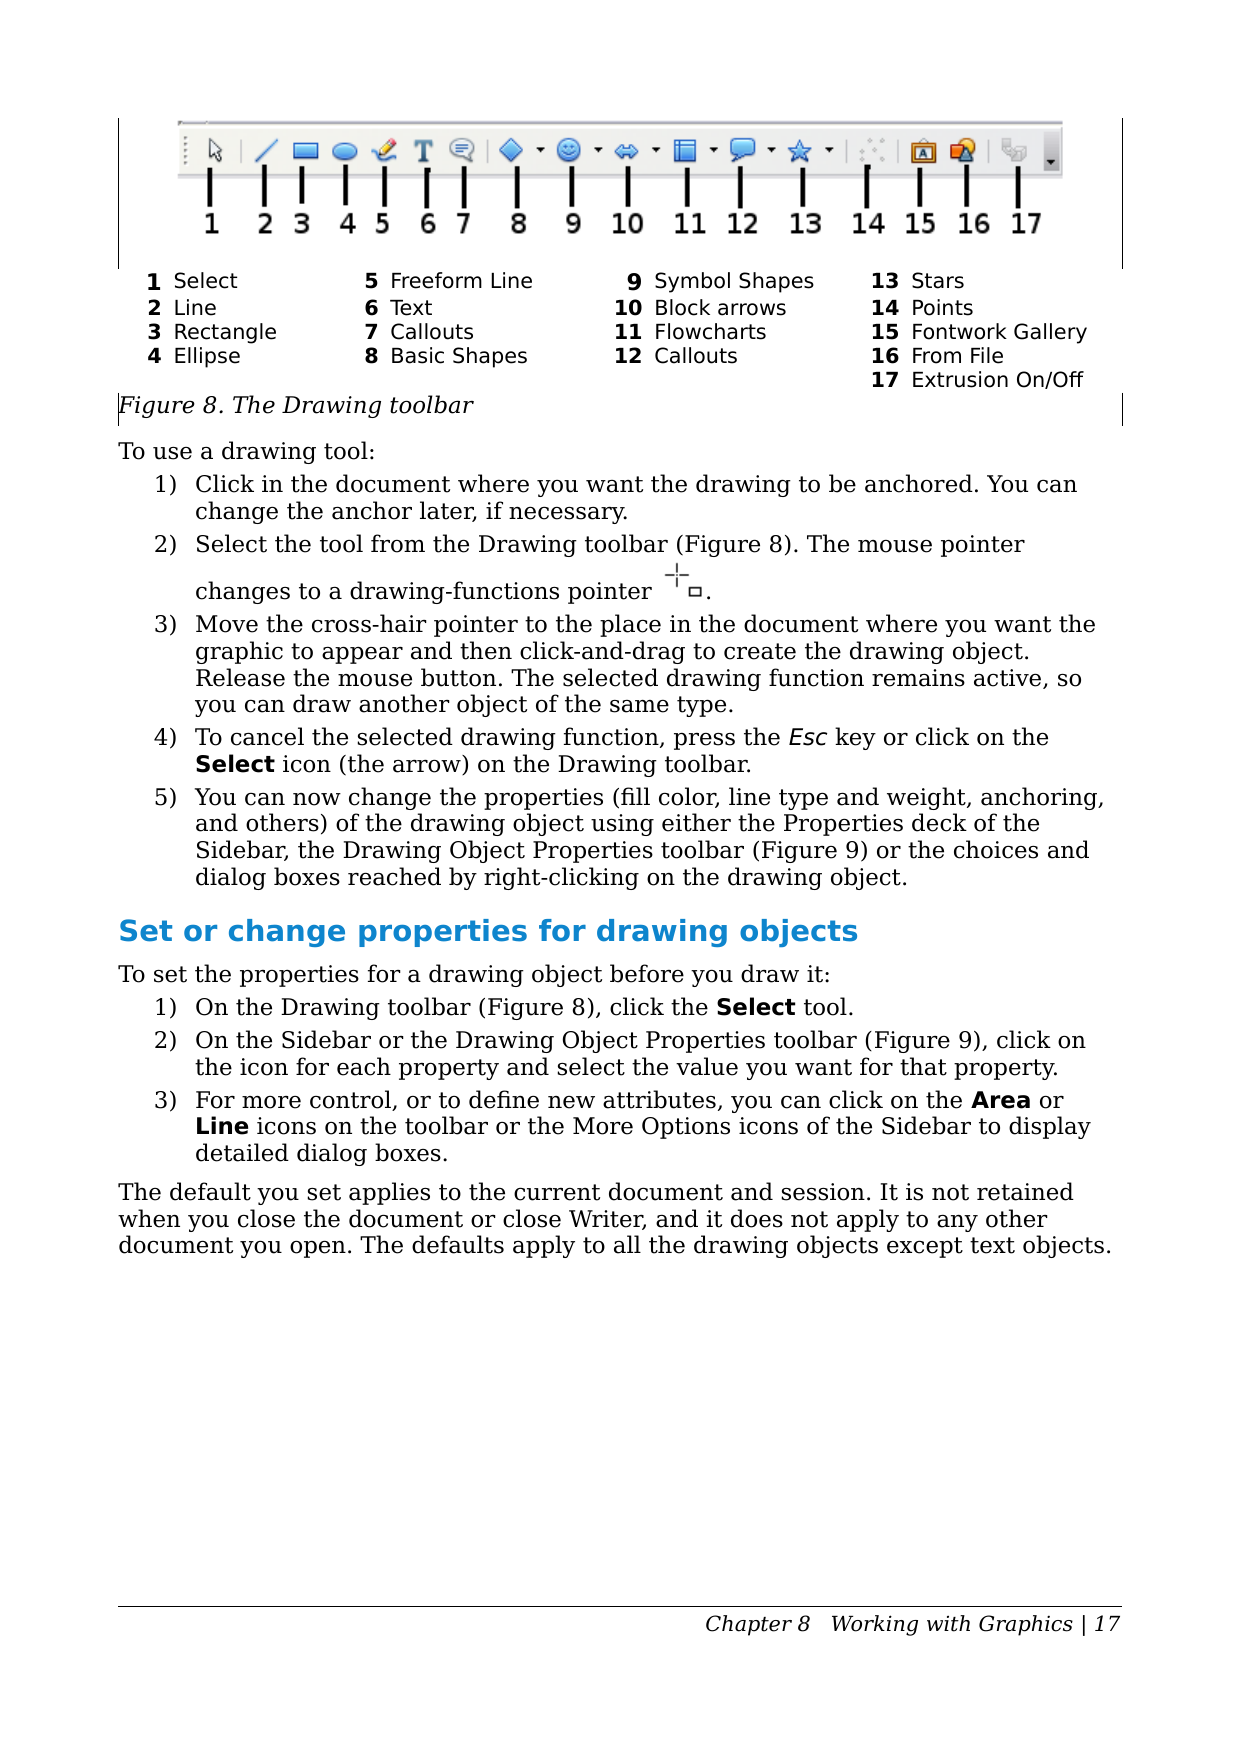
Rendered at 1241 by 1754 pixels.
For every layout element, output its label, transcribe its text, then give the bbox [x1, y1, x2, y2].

list Click in the document where you want the drawing to be anchored. You can change the anchor later, if necessary. [177, 471, 1122, 524]
list To use a drawing tool: [118, 438, 1122, 465]
table_header [119, 118, 1122, 269]
table_cell Stars [899, 269, 1122, 296]
table_cell 9 [585, 269, 642, 296]
list Select the tool from the Drawing toolbar (Figure 8). The mouse pointer changes to a drawing-functions pointer . [177, 531, 1122, 605]
table_cell [161, 368, 332, 393]
table_cell Points [899, 296, 1122, 320]
table_cell [642, 368, 849, 393]
table_cell 15 [849, 320, 899, 344]
table_cell 2 [118, 296, 161, 320]
table_cell From File [899, 344, 1122, 368]
table_cell 1 [118, 269, 161, 296]
table_cell Flowcharts [642, 320, 849, 344]
table_cell [585, 368, 642, 393]
picture [175, 118, 1065, 254]
picture [659, 557, 705, 600]
table_cell Callouts [642, 344, 849, 368]
table_cell Text [379, 296, 585, 320]
table_cell Fontwork Gallery [899, 320, 1122, 344]
list On the Sidebar or the Drawing Object Properties toolbar (Figure 9), click on the icon for each property and select the value you want for that property. [177, 1027, 1122, 1081]
table_cell 14 [849, 296, 899, 320]
table_cell [332, 368, 378, 393]
table_cell 8 [332, 344, 378, 368]
table_cell 3 [118, 320, 161, 344]
table_cell Freeform Line [379, 269, 585, 296]
table_cell 5 [332, 269, 378, 296]
table_cell [379, 368, 585, 393]
table_cell Select [161, 269, 332, 296]
table_cell Ellipse [161, 344, 332, 368]
table_cell Callouts [379, 320, 585, 344]
table_cell Basic Shapes [379, 344, 585, 368]
table_cell 6 [332, 296, 378, 320]
table_cell 10 [585, 296, 642, 320]
table_cell Extrusion On/Off [899, 368, 1122, 393]
table_cell Block arrows [642, 296, 849, 320]
list Move the cross-hair pointer to the place in the document where you want the graphic to appear and then click-and-drag to create the drawing object. Release the mouse button. The selected drawing function remains active, so you can draw another object of the same type. [177, 611, 1122, 718]
table_cell 12 [585, 344, 642, 368]
table_cell 17 [849, 368, 899, 393]
table_cell 11 [585, 320, 642, 344]
list You can now change the properties (fill color, line type and weight, anchoring, and others) of the drawing object using either the Properties deck of the Sidebar, the Drawing Object Properties toolbar (Figure 9) or the choices and dialog boxes reached by right-clicking on the drawing object. [177, 784, 1122, 891]
list For more control, or to define new attributes, you can click on the Area or Line icons on the toolbar or the More Options icons of the Sidebar to display detailed dialog boxes. [177, 1087, 1122, 1167]
table_cell 16 [849, 344, 899, 368]
list To set the properties for a drawing object before you draw it: [118, 961, 1122, 988]
text The default you set applies to the current document and session. It is not retained when you close the document or close Writer, and it does not apply to any other document you open. The defaults apply to all the drawing objects except text objects. [118, 1179, 1122, 1259]
table_cell Line [161, 296, 332, 320]
list On the Drawing toolbar (Figure 8), click the Select tool. [177, 994, 1122, 1021]
table_cell 13 [849, 269, 899, 296]
table_cell [118, 368, 161, 393]
table_cell 4 [118, 344, 161, 368]
subtitle Set or change properties for drawing objects [118, 915, 1122, 949]
list To cancel the selected drawing function, press the Esc key or click on the Select icon (the arrow) on the Drawing toolbar. [177, 724, 1122, 778]
table_cell Rectangle [161, 320, 332, 344]
table_cell Symbol Shapes [642, 269, 849, 296]
table_cell Figure 8. The Drawing toolbar [119, 393, 1122, 426]
table_cell 7 [332, 320, 378, 344]
